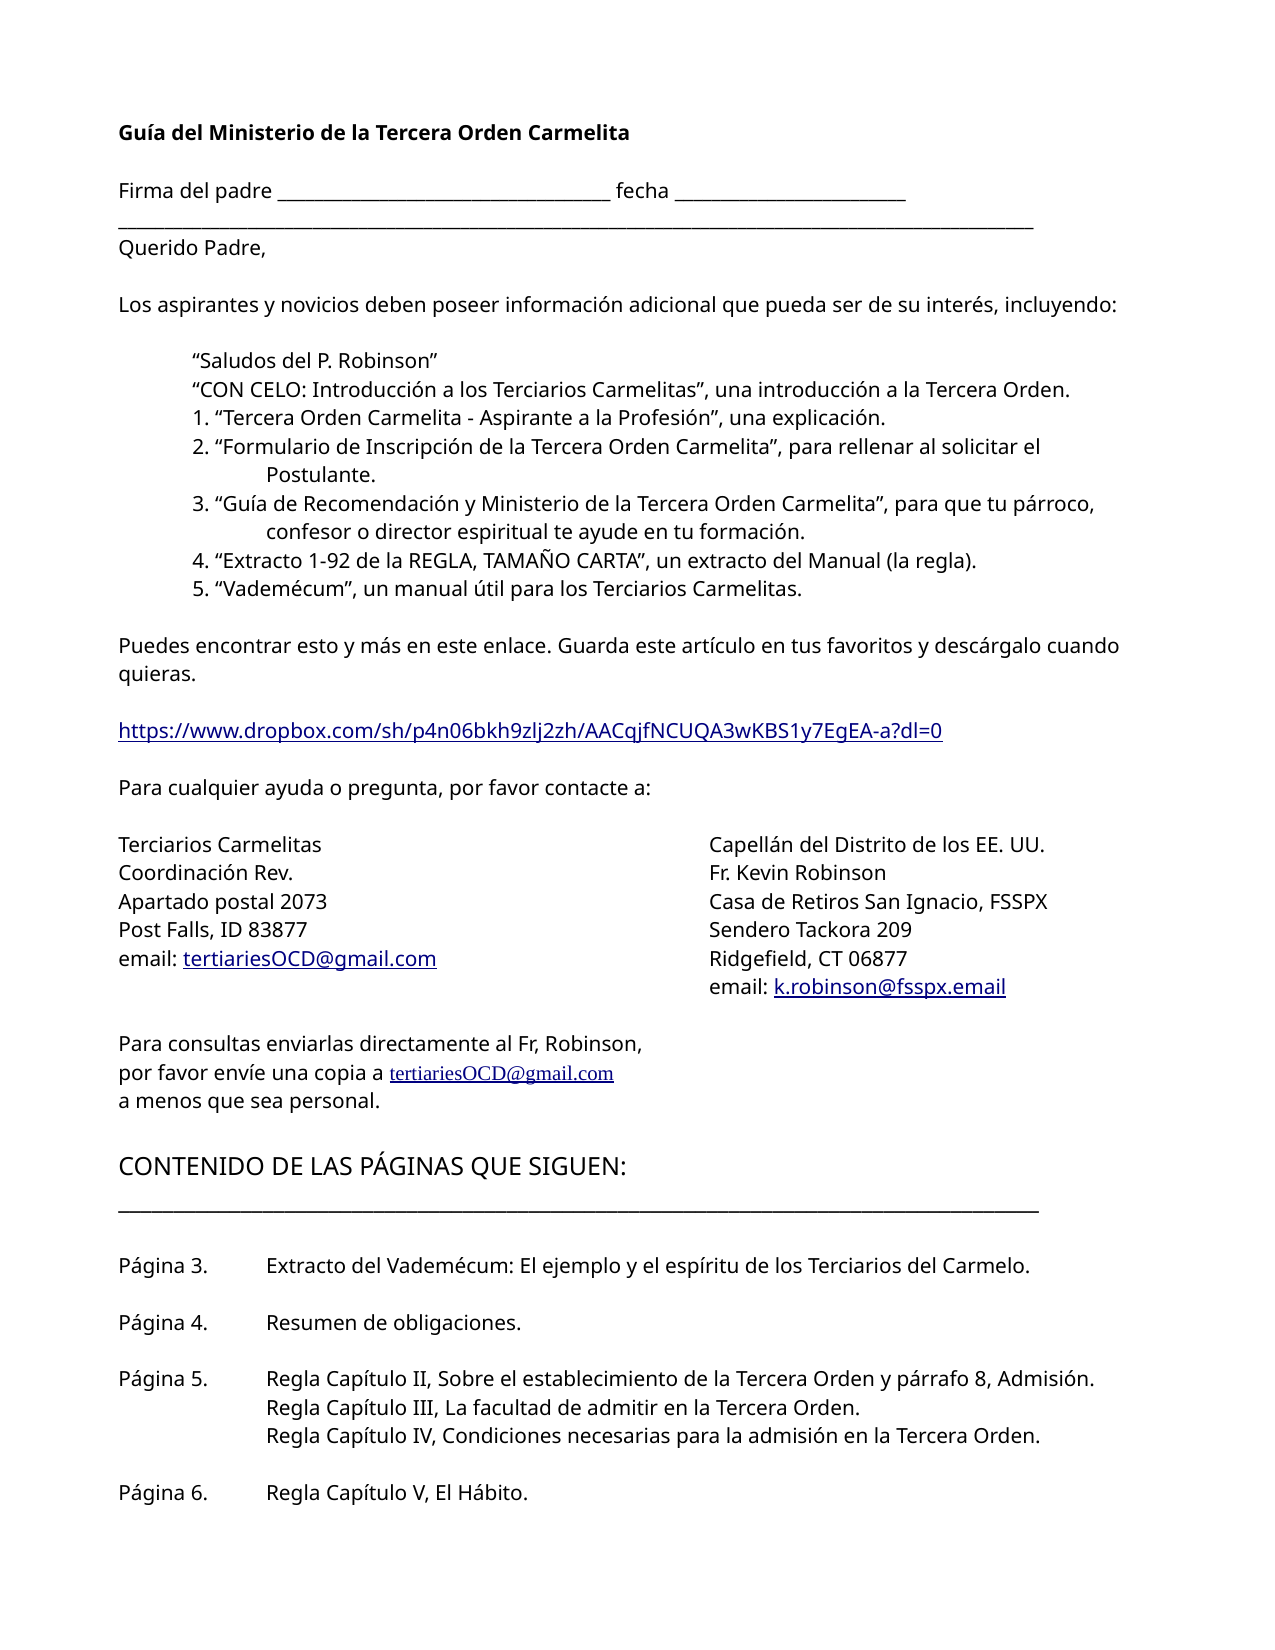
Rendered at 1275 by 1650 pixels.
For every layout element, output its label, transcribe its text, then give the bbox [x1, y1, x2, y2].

text Puedes encontrar esto y más en este enlace. Guarda este artículo en tus favoritos y descárgalo cuando quieras. [118, 631, 1157, 688]
text ___________________________________________________________________________________________________ [118, 204, 1157, 233]
text Post Falls, ID 83877 Sendero Tackora 209 [118, 915, 1157, 944]
text email: tertiariesOCD@gmail.com Ridgefield, CT 06877 [118, 944, 1157, 972]
text https://www.dropbox.com/sh/p4n06bkh9zlj2zh/AACqjfNCUQA3wKBS1y7EgEA-a?dl=0 [118, 716, 1157, 745]
text a menos que sea personal. [118, 1086, 1157, 1114]
text Para consultas enviarlas directamente al Fr, Robinson, [118, 1029, 1157, 1058]
text CONTENIDO DE LAS PÁGINAS QUE SIGUEN: [118, 1148, 1157, 1183]
text Los aspirantes y novicios deben poseer información adicional que pueda ser de su interés, incluyendo: [118, 290, 1157, 318]
text email: k.robinson@fsspx.email [118, 972, 1157, 1001]
text 5. “Vademécum”, un manual útil para los Terciarios Carmelitas. [118, 574, 1157, 603]
text Página 3. Extracto del Vademécum: El ejemplo y el espíritu de los Terciarios del Carmelo. [118, 1251, 1157, 1279]
text Página 4. Resumen de obligaciones. [118, 1308, 1157, 1336]
text por favor envíe una copia a tertiariesOCD@gmail.com [118, 1058, 1157, 1086]
text 4. “Extracto 1-92 de la REGLA, TAMAÑO CARTA”, un extracto del Manual (la regla). [118, 546, 1157, 574]
text Para cualquier ayuda o pregunta, por favor contacte a: [118, 773, 1157, 802]
text “Saludos del P. Robinson” [118, 347, 1157, 375]
text 3. “Guía de Recomendación y Ministerio de la Tercera Orden Carmelita”, para que tu párroco, confesor o director espiritual te ayude en tu formación. [118, 489, 1157, 546]
text Página 6. Regla Capítulo V, El Hábito. [118, 1478, 1157, 1507]
text 2. “Formulario de Inscripción de la Tercera Orden Carmelita”, para rellenar al solicitar el Postulante. [118, 432, 1157, 489]
text Coordinación Rev. Fr. Kevin Robinson [118, 858, 1157, 887]
text “CON CELO: Introducción a los Terciarios Carmelitas”, una introducción a la Tercera Orden. [118, 375, 1157, 403]
text 1. “Tercera Orden Carmelita - Aspirante a la Profesión”, una explicación. [118, 403, 1157, 432]
text Terciarios Carmelitas Capellán del Distrito de los EE. UU. [118, 830, 1157, 858]
text Página 5. Regla Capítulo II, Sobre el establecimiento de la Tercera Orden y párrafo 8, Admisión. [118, 1364, 1157, 1393]
text Regla Capítulo IV, Condiciones necesarias para la admisión en la Tercera Orden. [118, 1421, 1157, 1450]
text ___________________________________________________________________________________ [118, 1183, 1157, 1217]
text Querido Padre, [118, 233, 1157, 261]
text Regla Capítulo III, La facultad de admitir en la Tercera Orden. [118, 1393, 1157, 1421]
text Firma del padre ____________________________________ fecha _________________________ [118, 176, 1157, 204]
text Apartado postal 2073 Casa de Retiros San Ignacio, FSSPX [118, 887, 1157, 915]
